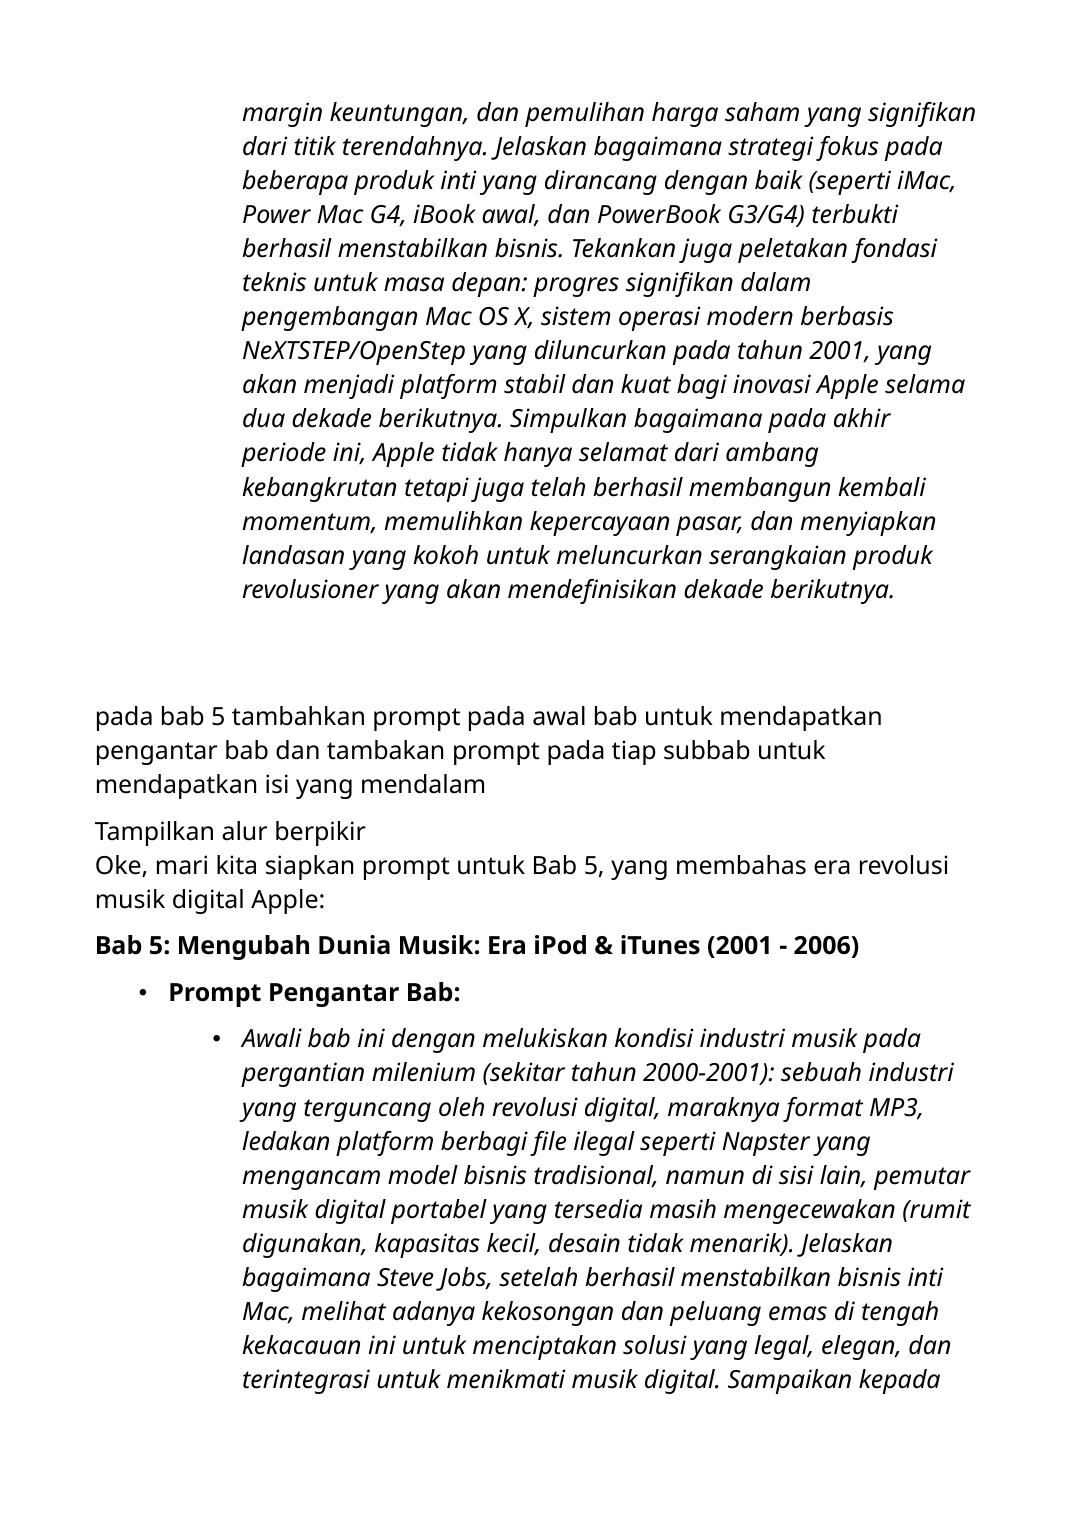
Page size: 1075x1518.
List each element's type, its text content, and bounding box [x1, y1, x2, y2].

text Tampilkan alur berpikir [94, 813, 980, 847]
text Oke, mari kita siapkan prompt untuk Bab 5, yang membahas era revolusi musik digital Apple: [94, 847, 980, 915]
list margin keuntungan, dan pemulihan harga saham yang signifikan dari titik terendahnya. Jelaskan bagaimana strategi fokus pada beberapa produk inti yang dirancang dengan baik (seperti iMac, Power Mac G4, iBook awal, dan PowerBook G3/G4) terbukti berhasil menstabilkan bisnis. Tekankan juga peletakan fondasi teknis untuk masa depan: progres signifikan dalam pengembangan Mac OS X, sistem operasi modern berbasis NeXTSTEP/OpenStep yang diluncurkan pada tahun 2001, yang akan menjadi platform stabil dan kuat bagi inovasi Apple selama dua dekade berikutnya. Simpulkan bagaimana pada akhir periode ini, Apple tidak hanya selamat dari ambang kebangkrutan tetapi juga telah berhasil membangun kembali momentum, memulihkan kepercayaan pasar, dan menyiapkan landasan yang kokoh untuk meluncurkan serangkaian produk revolusioner yang akan mendefinisikan dekade berikutnya. [212, 94, 980, 605]
text Bab 5: Mengubah Dunia Musik: Era iPod & iTunes (2001 - 2006) [94, 928, 980, 962]
list Awali bab ini dengan melukiskan kondisi industri musik pada pergantian milenium (sekitar tahun 2000-2001): sebuah industri yang terguncang oleh revolusi digital, maraknya format MP3, ledakan platform berbagi file ilegal seperti Napster yang mengancam model bisnis tradisional, namun di sisi lain, pemutar musik digital portabel yang tersedia masih mengecewakan (rumit digunakan, kapasitas kecil, desain tidak menarik). Jelaskan bagaimana Steve Jobs, setelah berhasil menstabilkan bisnis inti Mac, melihat adanya kekosongan dan peluang emas di tengah kekacauan ini untuk menciptakan solusi yang legal, elegan, dan terintegrasi untuk menikmati musik digital. Sampaikan kepada [212, 1021, 980, 1396]
text pada bab 5 tambahkan prompt pada awal bab untuk mendapatkan pengantar bab dan tambakan prompt pada tiap subbab untuk mendapatkan isi yang mendalam [94, 698, 980, 801]
list Prompt Pengantar Bab: [139, 974, 980, 1008]
